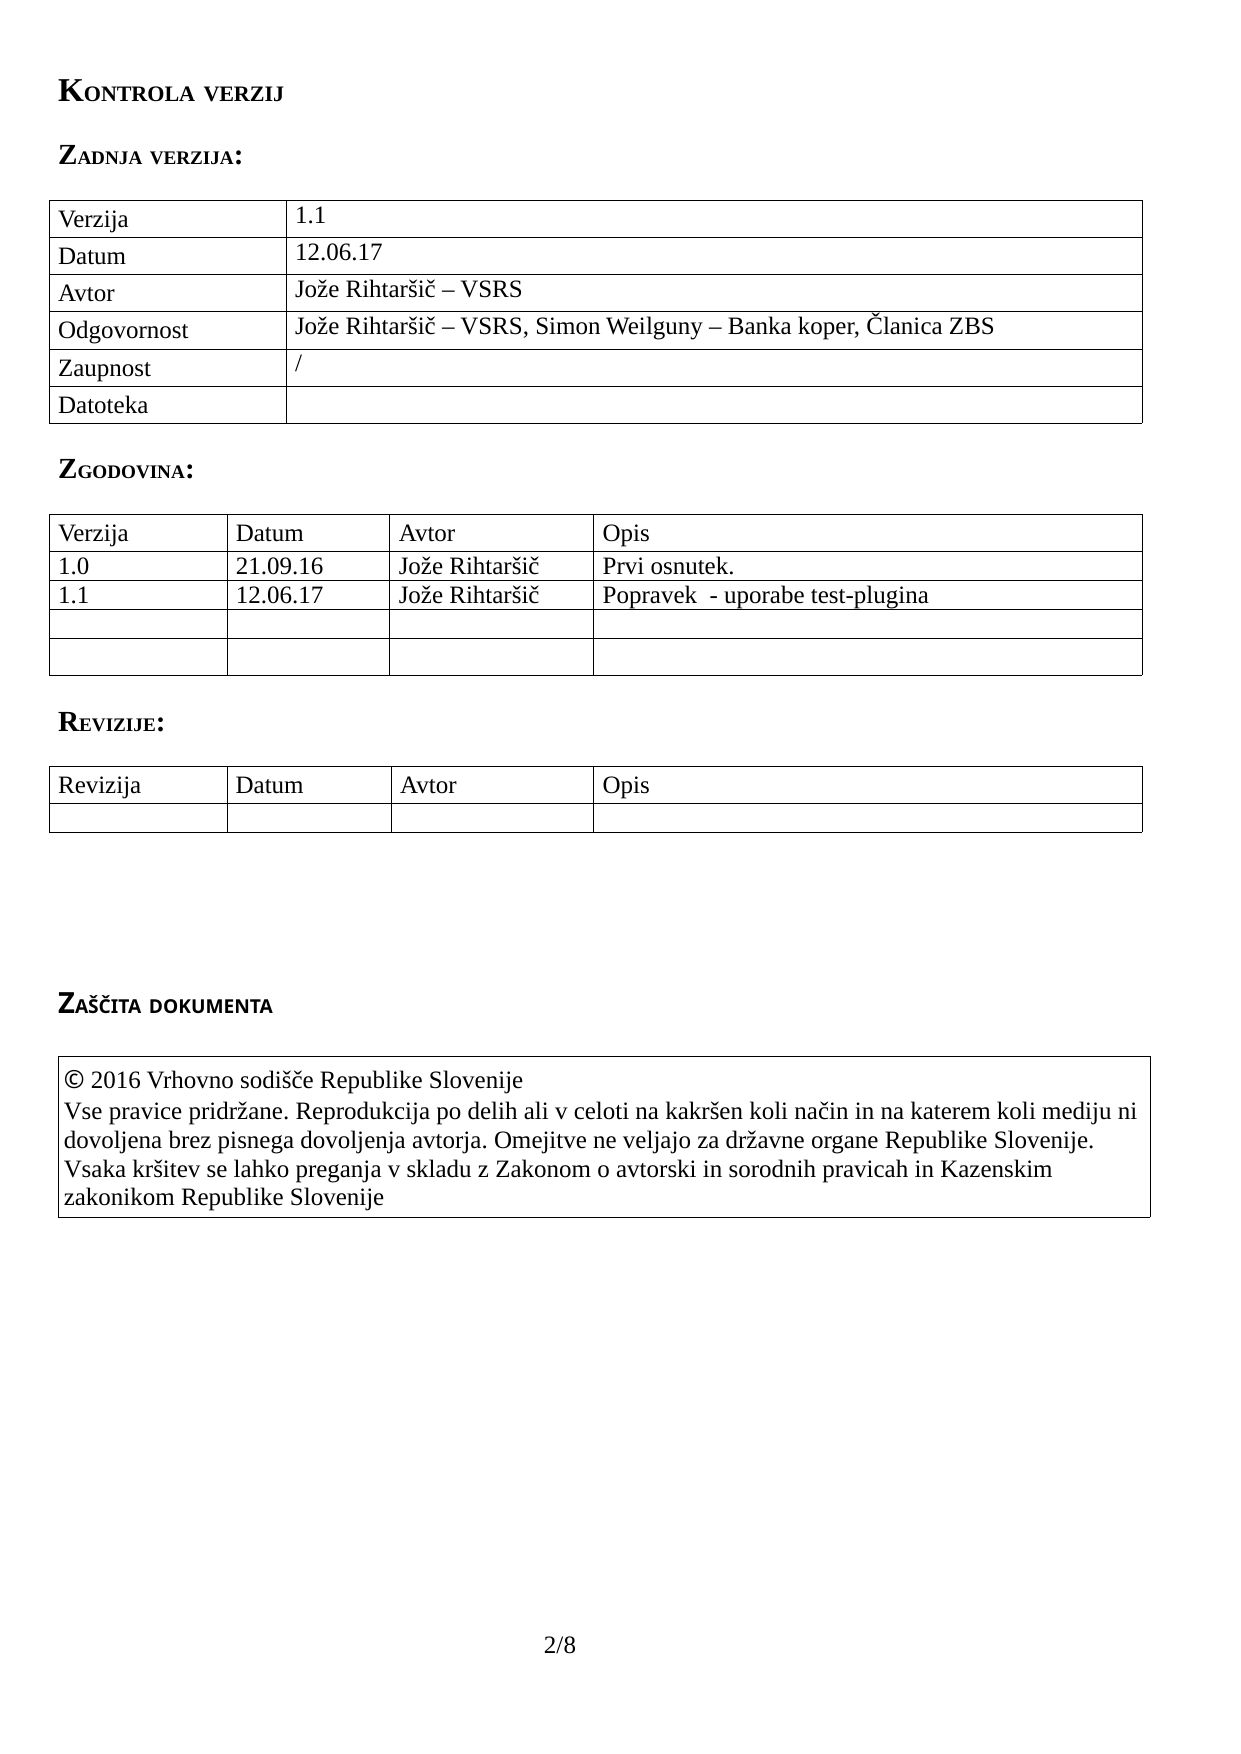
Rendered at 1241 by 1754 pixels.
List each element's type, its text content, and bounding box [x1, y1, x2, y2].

table_cell [50, 639, 227, 675]
table_header Avtor [390, 515, 593, 551]
table_cell [390, 610, 593, 638]
table_cell [390, 639, 593, 675]
table_cell Jože Rihtaršič – VSRS, Simon Weilguny – Banka koper, Članica ZBS [287, 312, 1142, 348]
text Zaščita dokumenta [58, 982, 1177, 1022]
table_cell [594, 804, 1142, 832]
table_cell 1.1 [50, 581, 227, 609]
table_header Datum [228, 515, 389, 551]
table_header Verzija [50, 201, 286, 237]
table_cell [594, 610, 1142, 638]
table_header Datum [228, 767, 391, 803]
table_cell [50, 610, 227, 638]
table_cell [228, 804, 391, 832]
table_cell 1.0 [50, 552, 227, 580]
table_cell Datoteka [50, 387, 286, 423]
table_header Opis [594, 515, 1142, 551]
text Revizije: [58, 704, 1177, 737]
table_header © 2016 Vrhovno sodišče Republike Slovenije Vse pravice pridržane. Reprodukcija po delih ali v celoti na kakršen koli način in na katerem koli mediju ni dovoljena brez pisnega dovoljenja avtorja. Omejitve ne veljajo za državne organe Republike Slovenije. Vsaka kršitev se lahko preganja v skladu z Zakonom o avtorski in sorodnih pravicah in Kazenskim zakonikom Republike Slovenije [59, 1057, 1150, 1217]
table_header Verzija [50, 515, 227, 551]
text Zadnja verzija: [58, 137, 1177, 171]
table_cell Zaupnost [50, 350, 286, 386]
table_cell [50, 804, 227, 832]
table_header 1.1 [287, 201, 1142, 237]
table_cell Odgovornost [50, 312, 286, 348]
table_cell 21.09.16 [228, 552, 389, 580]
table_cell Jože Rihtaršič – VSRS [287, 275, 1142, 311]
table_cell Jože Rihtaršič [390, 552, 593, 580]
table_cell 12.06.17 [228, 581, 389, 609]
table_cell [228, 610, 389, 638]
text Kontrola verzij [58, 70, 1177, 109]
table_cell [287, 387, 1142, 423]
table_cell [392, 804, 593, 832]
table_cell / [287, 350, 1142, 386]
table_cell [228, 639, 389, 675]
table_cell Prvi osnutek. [594, 552, 1142, 580]
table_cell Jože Rihtaršič [390, 581, 593, 609]
table_cell [594, 639, 1142, 675]
table_cell 12.06.17 [287, 238, 1142, 274]
table_cell Avtor [50, 275, 286, 311]
table_header Avtor [392, 767, 593, 803]
table_header Revizija [50, 767, 227, 803]
table_cell Datum [50, 238, 286, 274]
text Zgodovina: [58, 452, 1177, 485]
table_header Opis [594, 767, 1142, 803]
table_cell Popravek - uporabe test-plugina [594, 581, 1142, 609]
